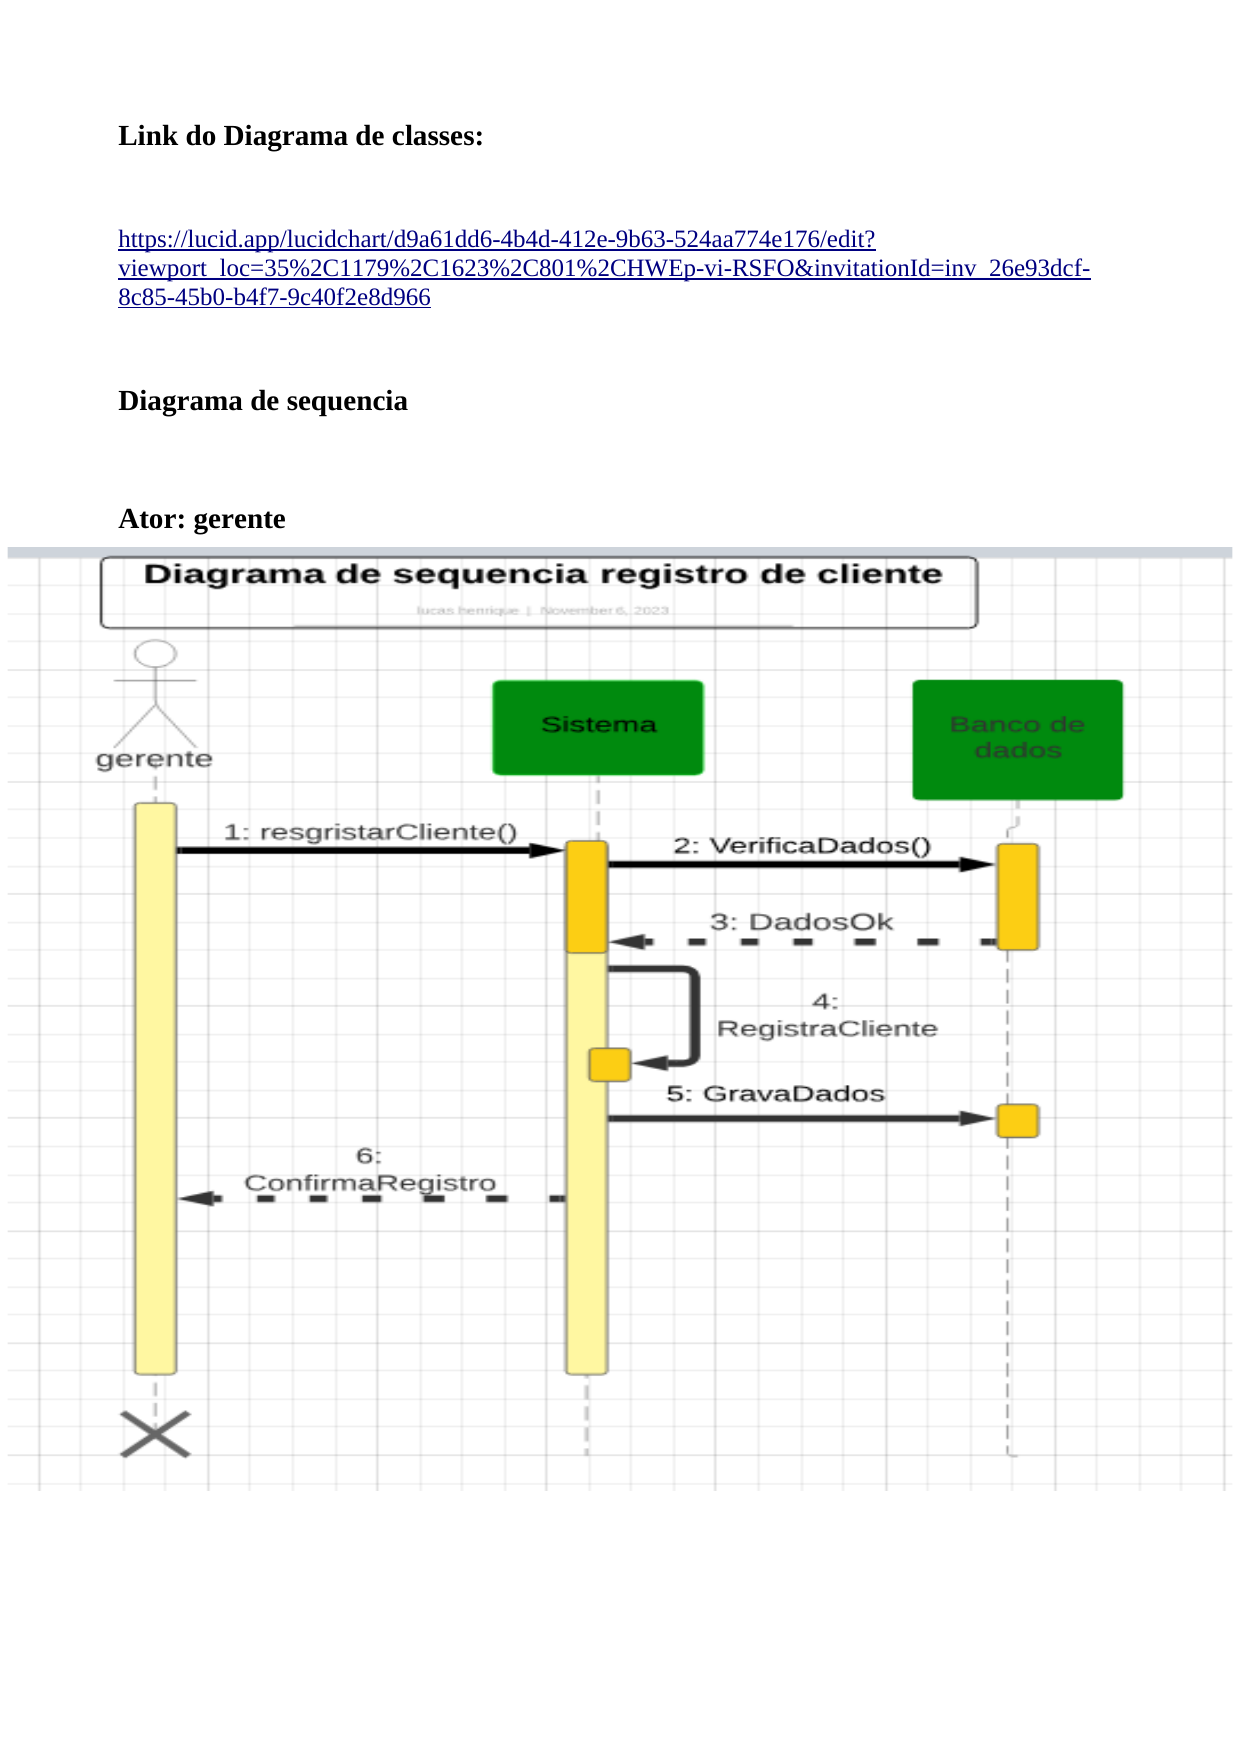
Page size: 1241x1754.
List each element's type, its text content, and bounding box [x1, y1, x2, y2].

picture [7, 547, 1233, 1491]
text https://lucid.app/lucidchart/d9a61dd6-4b4d-412e-9b63-524aa774e176/edit?viewport_loc=35%2C1179%2C1623%2C801%2CHWEp-vi-RSFO&invitationId=inv_26e93dcf-8c85-45b0-b4f7-9c40f2e8d966 [118, 224, 1122, 311]
subtitle Diagrama de sequencia [118, 383, 1122, 417]
text Link do Diagrama de classes: [118, 118, 1122, 152]
subtitle Ator: gerente [118, 501, 1122, 535]
